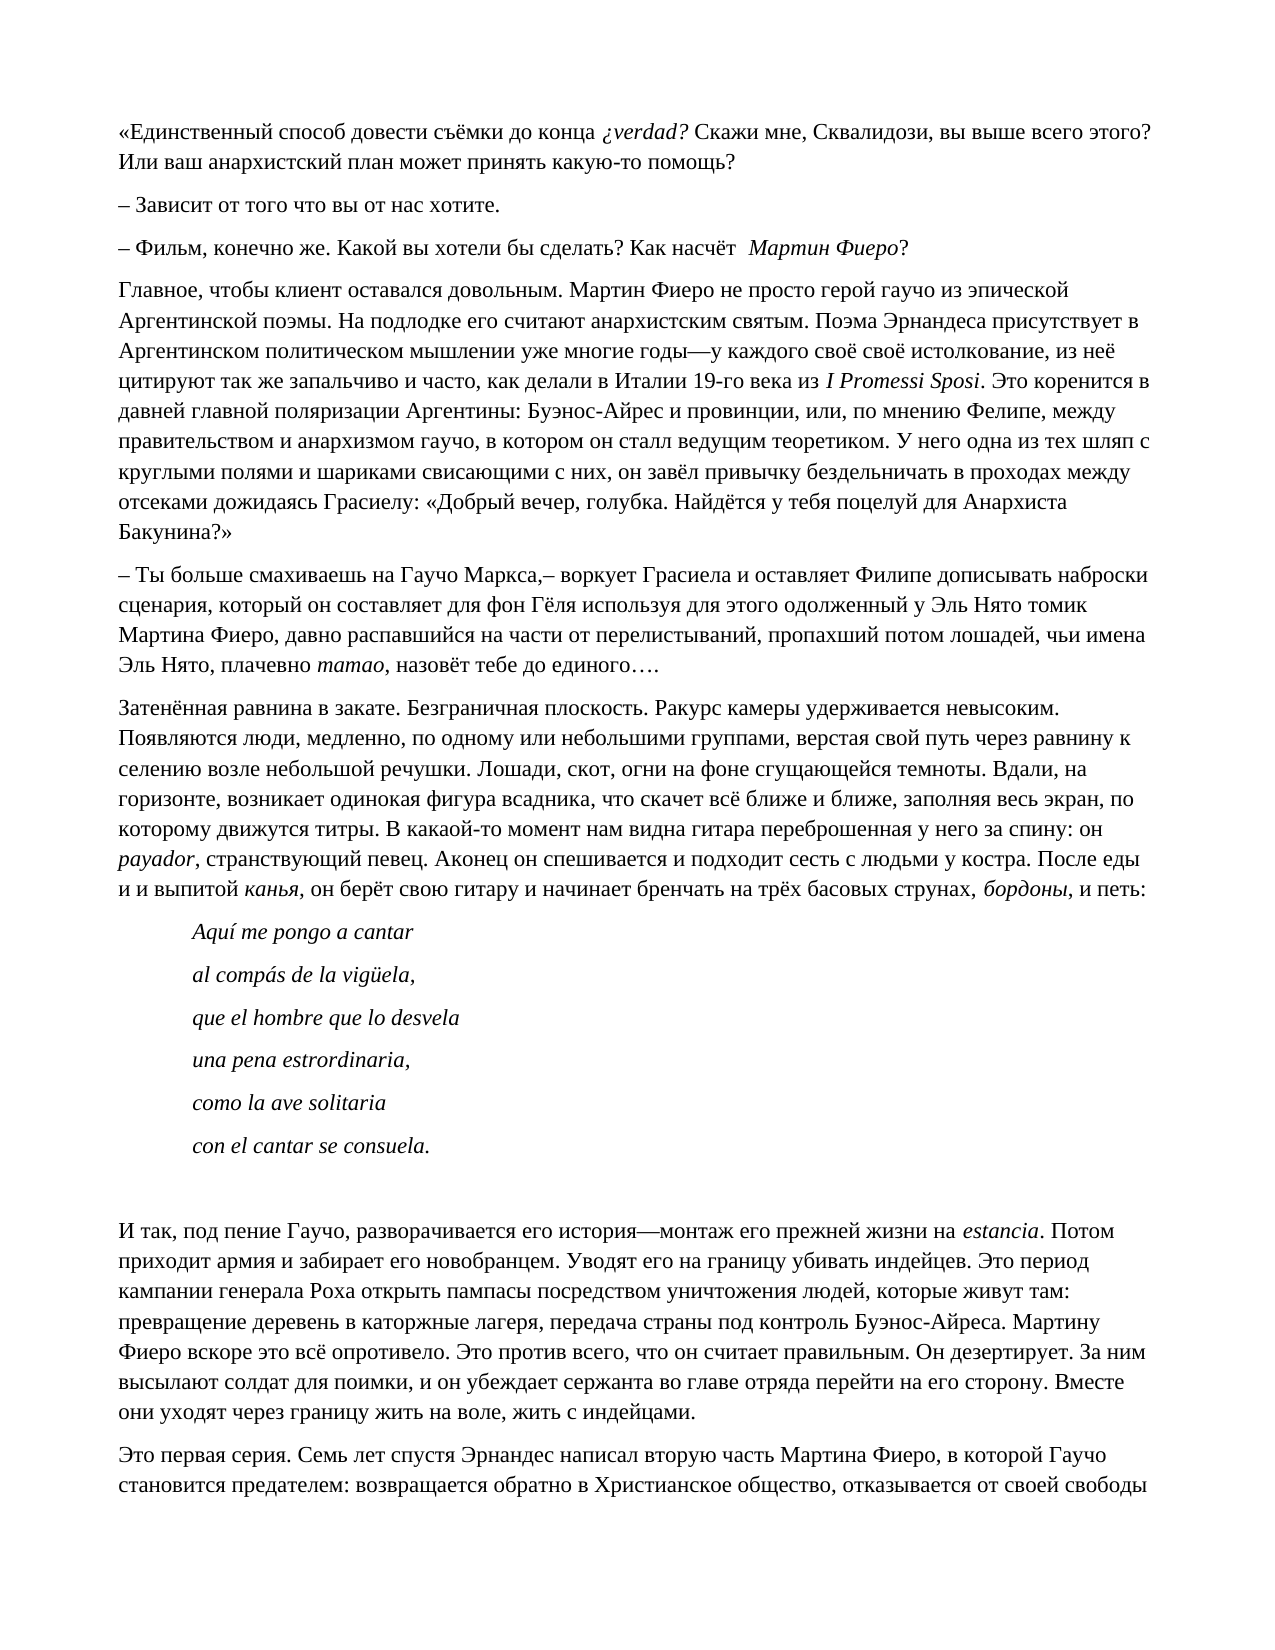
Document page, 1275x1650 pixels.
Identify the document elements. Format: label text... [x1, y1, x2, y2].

text Это первая серия. Семь лет спустя Эрнандес написал вторую часть Мартина Фиеро, в которой Гаучо становится предателем: возвращается обратно в Христианское общество, отказывается от своей свободы [118, 1441, 1157, 1498]
text que el hombre que lo desvela [192, 1003, 1157, 1030]
text – Зависит от того что вы от нас хотите. [118, 191, 1157, 217]
text Главное, чтобы клиент оставался довольным. Мартин Фиеро не просто герой гаучо из эпической Аргентинской поэмы. На подлодке его считают анархистским святым. Поэма Эрнандеса присутствует в Аргентинском политическом мышлении уже многие годы—у каждого своё своё истолкование, из неё цитируют так же запальчиво и часто, как делали в Италии 19-го века из I Promessi Sposi. Это коренится в давней главной поляризации Аргентины: Буэнос-Айрес и провинции, или, по мнению Фелипе, между правительством и анархизмом гаучо, в котором он сталл ведущим теоретиком. У него одна из тех шляп с круглыми полями и шариками свисающими с них, он завёл привычку бездельничать в проходах между отсеками дожидаясь Грасиелу: «Добрый вечер, голубка. Найдётся у тебя поцелуй для Анархиста Бакунина?» [118, 276, 1157, 544]
text И так, под пение Гаучо, разворачивается его история—монтаж его прежней жизни на estancia. Потом приходит армия и забирает его новобранцем. Уводят его на границу убивать индейцев. Это период кампании генерала Роха открыть пампасы посредством уничтожения людей, которые живут там: превращение деревень в каторжные лагеря, передача страны под контроль Буэнос-Айреса. Мартину Фиеро вскоре это всё опротивело. Это против всего, что он считает правильным. Он дезертирует. За ним высылают солдат для поимки, и он убеждает сержанта во главе отряда перейти на его сторону. Вместе они уходят через границу жить на воле, жить с индейцами. [118, 1217, 1157, 1425]
text «Единственный способ довести съёмки до конца ¿verdad? Скажи мне, Сквалидози, вы выше всего этого? Или ваш анархистский план может принять какую-то помощь? [118, 118, 1157, 175]
text – Фильм, конечно же. Какой вы хотели бы сделать? Как насчёт Мартин Фиеро? [118, 234, 1157, 260]
text Затенённая равнина в закате. Безграничная плоскость. Ракурс камеры удерживается невысоким. Появляются люди, медленно, по одному или небольшими группами, верстая свой путь через равнину к селению возле небольшой речушки. Лошади, скот, огни на фоне сгущающейся темноты. Вдали, на горизонте, возникает одинокая фигура всадника, что скачет всё ближе и ближе, заполняя весь экран, по которому движутся титры. В какаой-то момент нам видна гитара переброшенная у него за спину: он payador, странствующий певец. Аконец он спешивается и подходит сесть с людьми у костра. После еды и и выпитой канья, он берёт свою гитару и начинает бренчать на трёх басовых струнах, бордоны, и петь: [118, 694, 1157, 902]
text una pena estrordinaria, [192, 1046, 1157, 1073]
text Aquí me pongo a cantar [192, 918, 1157, 944]
text como la ave solitaria [192, 1089, 1157, 1115]
text – Ты больше смахиваешь на Гаучо Маркса,– воркует Грасиела и оставляет Филипе дописывать наброски сценария, который он составляет для фон Гёля используя для этого одолженный у Эль Нято томик Мартина Фиеро, давно распавшийся на части от перелистываний, пропахший потом лошадей, чьи имена Эль Нято, плачевно mamao, назовёт тебе до единого…. [118, 561, 1157, 678]
text al compás de la vigüela, [192, 961, 1157, 987]
text con el cantar se consuela. [192, 1132, 1157, 1158]
